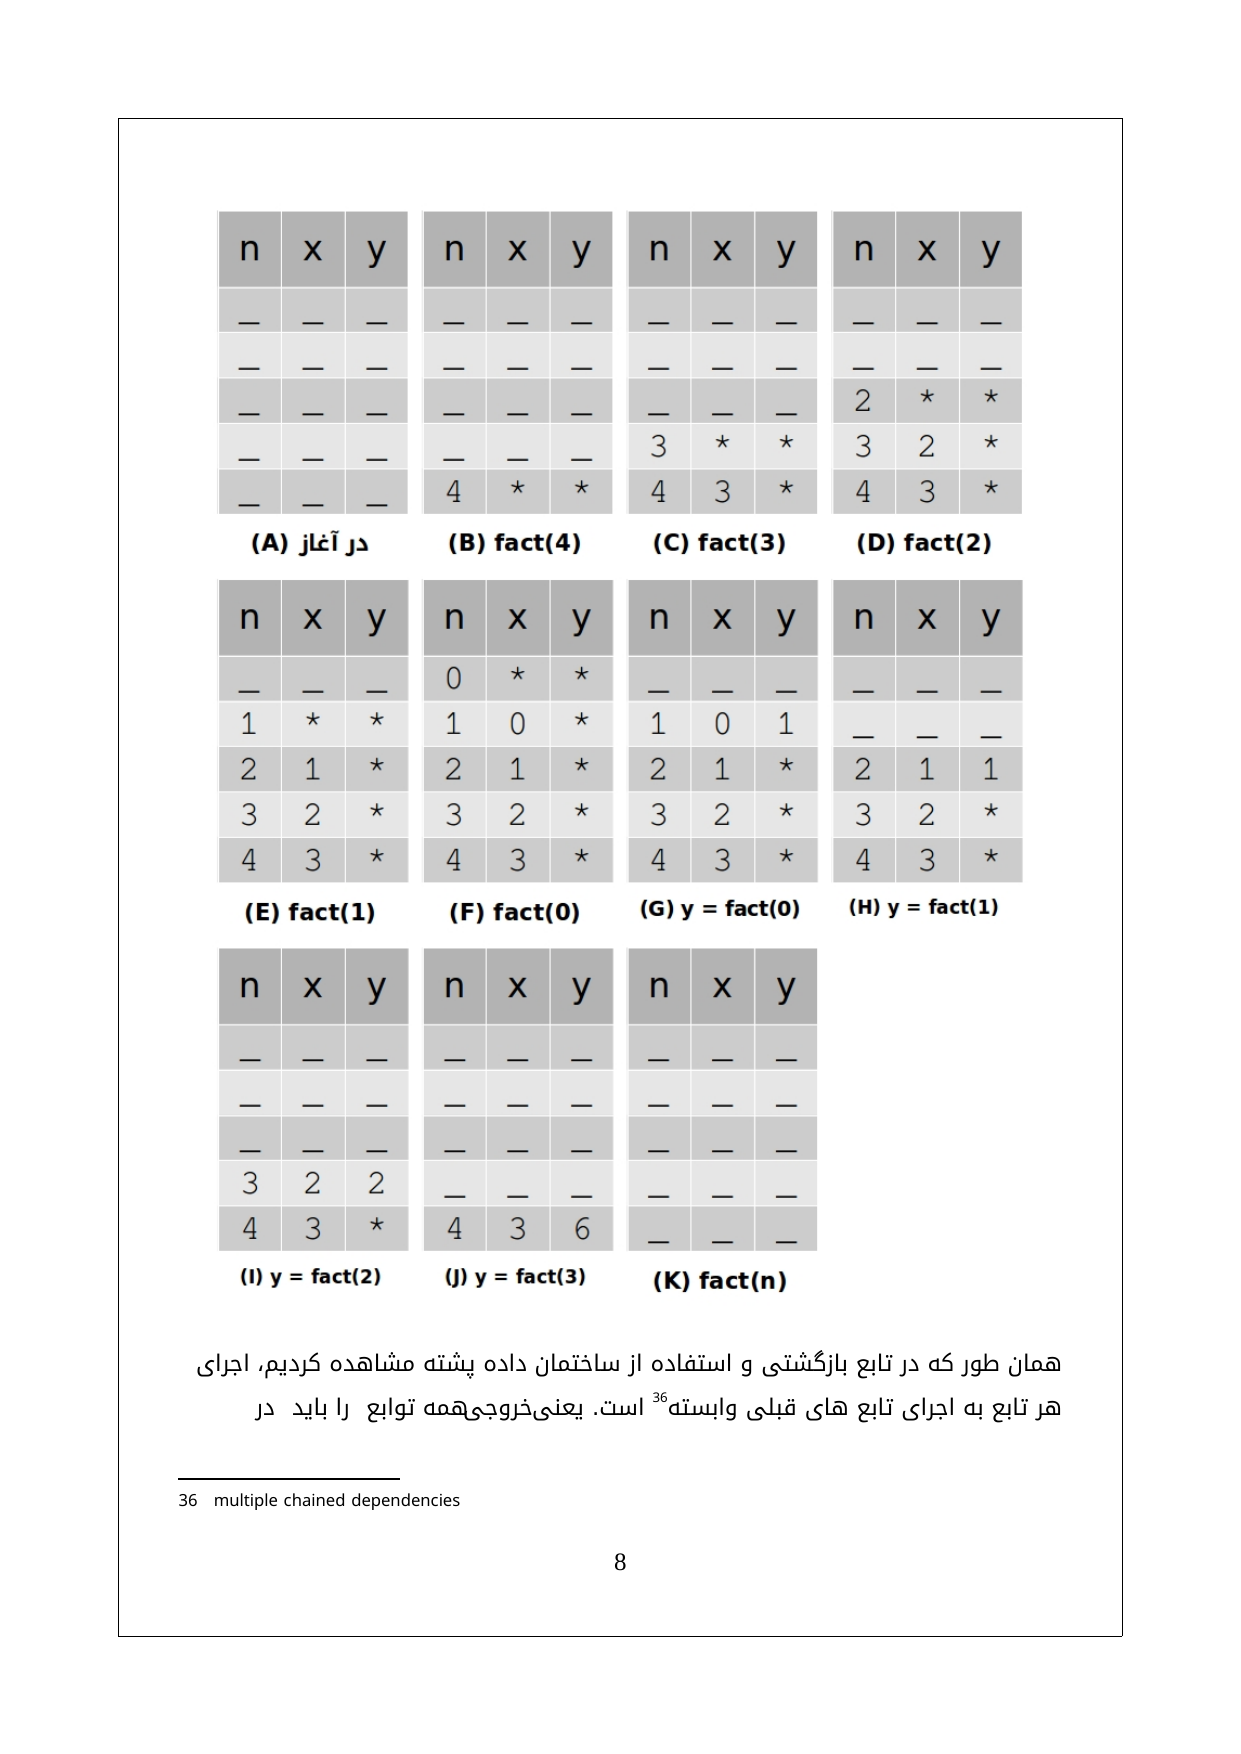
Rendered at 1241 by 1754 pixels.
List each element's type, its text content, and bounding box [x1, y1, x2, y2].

text همان‌ طور که در تابع بازگشتی و استفاده از ساختمان داده پشته مشاهده کردیم، اجرای هر تابع به اجرای تابع های قبلی وابسته است. یعنی خروجی همه توابع را باید در حافظه نگه داری کنیم، چون بعدا به سراغ آن ها باز خواهیم گشت. این روند، زمان اجرا و هم حافظه زیادی مصرف می کند. این عیب بزرگ توابع بازگشتی است. در حالی که تنها حسن آن نوشتن تعداد خطوط دستور کمتر توسط برنامه نویس است. در مثال فاکتوریل، تنها 2 دسته دستور مشاهده کردیم: [178, 1343, 1062, 1429]
picture [178, 178, 1062, 1343]
text multiple chained dependencies [178, 1485, 1062, 1517]
